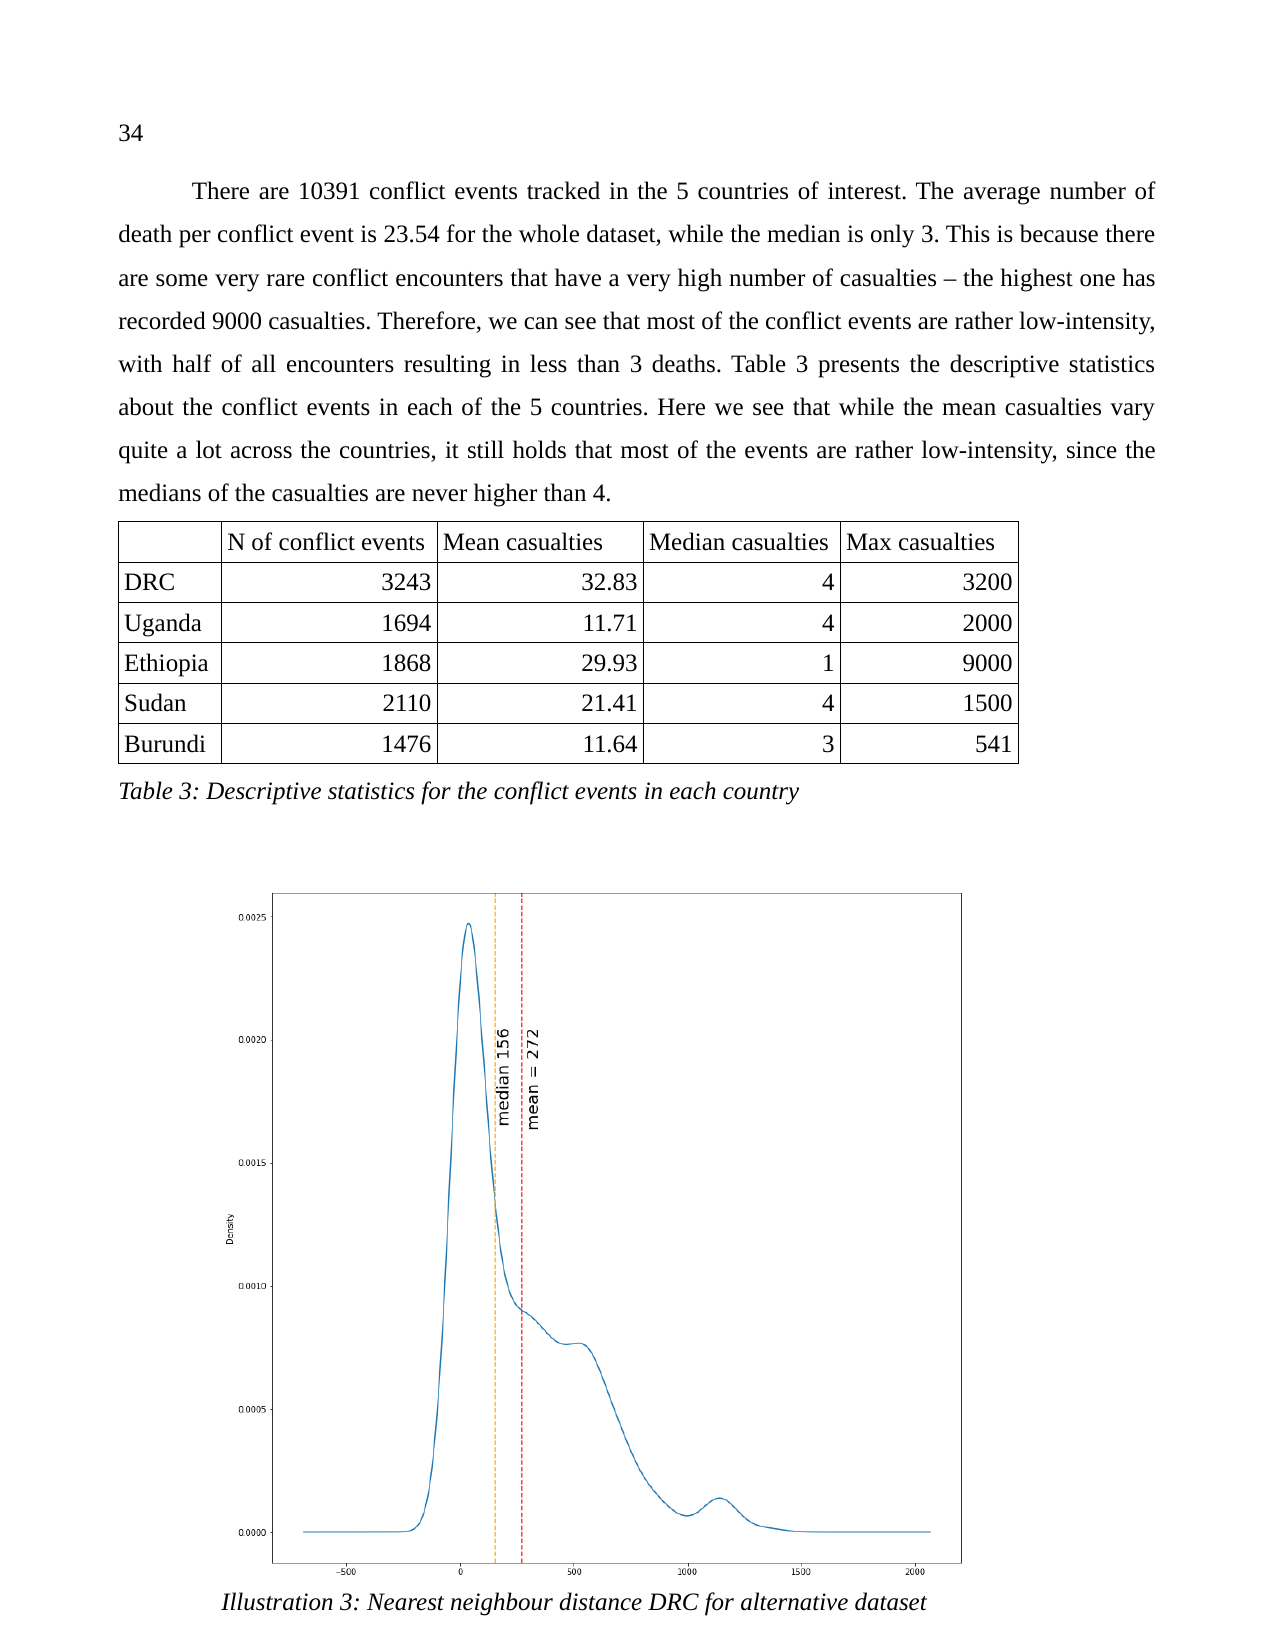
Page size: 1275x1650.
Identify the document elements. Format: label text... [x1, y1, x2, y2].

table_cell Ethiopia [119, 643, 221, 683]
table_cell 3243 [222, 563, 437, 602]
table_cell 4 [644, 603, 840, 642]
table_cell 21.41 [438, 684, 643, 723]
table_cell 2000 [841, 603, 1018, 642]
table_cell 2110 [222, 684, 437, 723]
table_cell 4 [644, 563, 840, 602]
table_cell 9000 [841, 643, 1018, 683]
table_header N of conflict events [222, 522, 437, 562]
table_cell Burundi [119, 724, 221, 763]
table_header Median casualties [644, 522, 840, 562]
table_cell 1694 [222, 603, 437, 642]
table_cell 29.93 [438, 643, 643, 683]
table_header Mean casualties [438, 522, 643, 562]
table_header Max casualties [841, 522, 1018, 562]
text Table 3: Descriptive statistics for the conflict events in each country [118, 776, 1157, 804]
table_cell 3 [644, 724, 840, 763]
table_cell 1500 [841, 684, 1018, 723]
table_cell 1 [644, 643, 840, 683]
text There are 10391 conflict events tracked in the 5 countries of interest. The average number of death per conflict event is 23.54 for the whole dataset, while the median is only 3. This is because there are some very rare conflict encounters that have a very high number of casualties – the highest one has recorded 9000 casualties. Therefore, we can see that most of the conflict events are rather low-intensity, with half of all encounters resulting in less than 3 deaths. Table 3 presents the descriptive statistics about the conflict events in each of the 5 countries. Here we see that while the mean casualties vary quite a lot across the countries, it still holds that most of the events are rather low-intensity, since the medians of the casualties are never higher than 4. [118, 176, 1157, 507]
table_cell Uganda [119, 603, 221, 642]
table_cell Sudan [119, 684, 221, 723]
table_cell 11.64 [438, 724, 643, 763]
picture [221, 884, 968, 1582]
table_cell 541 [841, 724, 1018, 763]
table_cell 3200 [841, 563, 1018, 602]
table_cell DRC [119, 563, 221, 602]
table_cell 4 [644, 684, 840, 723]
table_header [119, 522, 221, 562]
table_cell 32.83 [438, 563, 643, 602]
table_cell 1476 [222, 724, 437, 763]
table_cell 1868 [222, 643, 437, 683]
table_cell 11.71 [438, 603, 643, 642]
text Illustration 3: Nearest neighbour distance DRC for alternative dataset [221, 1582, 968, 1616]
